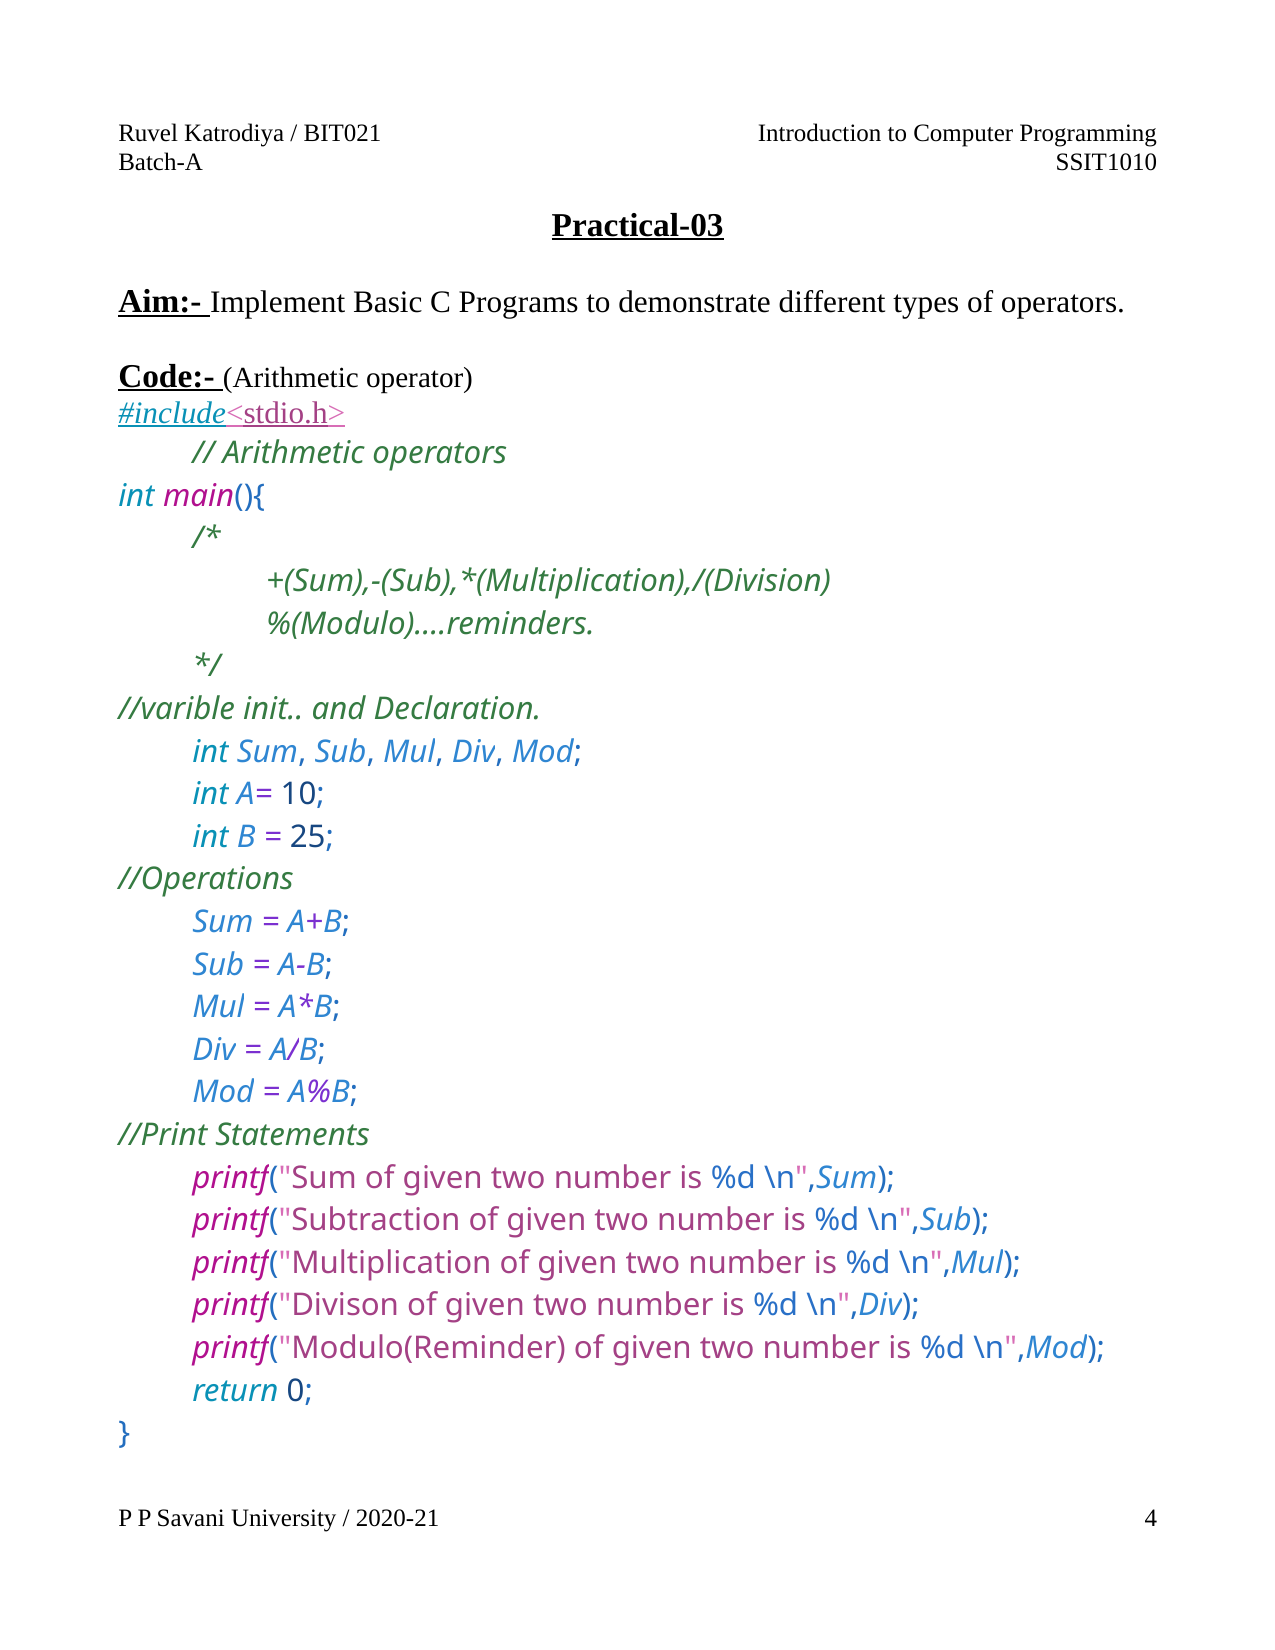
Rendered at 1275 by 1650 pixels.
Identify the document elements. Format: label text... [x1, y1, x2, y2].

text #include<stdio.h> [118, 394, 1157, 430]
text printf("Multiplication of given two number is %d \n",Mul); [118, 1240, 1157, 1282]
text printf("Sum of given two number is %d \n",Sum); [118, 1154, 1157, 1197]
text Code:- (Arithmetic operator) [118, 356, 1157, 394]
text Mod = A%B; [118, 1069, 1157, 1112]
text printf("Divison of given two number is %d \n",Div); [118, 1282, 1157, 1325]
text //Operations [118, 856, 1157, 899]
text //varible init.. and Declaration. [118, 686, 1157, 728]
text return 0; [118, 1368, 1157, 1410]
text Sum = A+B; [118, 899, 1157, 942]
text printf("Modulo(Reminder) of given two number is %d \n",Mod); [118, 1325, 1157, 1368]
text // Arithmetic operators [118, 430, 1157, 473]
text /* [118, 516, 1157, 558]
text } [118, 1410, 1157, 1453]
text int B = 25; [118, 814, 1157, 856]
text %(Modulo)....reminders. [118, 601, 1157, 643]
text Div = A/B; [118, 1027, 1157, 1069]
text printf("Subtraction of given two number is %d \n",Sub); [118, 1197, 1157, 1240]
text //Print Statements [118, 1112, 1157, 1154]
text int Sum, Sub, Mul, Div, Mod; [118, 728, 1157, 771]
text Mul = A*B; [118, 984, 1157, 1027]
text int A= 10; [118, 771, 1157, 814]
text */ [118, 643, 1157, 686]
text Practical-03 [118, 205, 1157, 243]
text Sub = A-B; [118, 942, 1157, 984]
text +(Sum),-(Sub),*(Multiplication),/(Division) [118, 558, 1157, 601]
text Aim:- Implement Basic C Programs to demonstrate different types of operators. [118, 282, 1157, 320]
text int main(){ [118, 473, 1157, 516]
